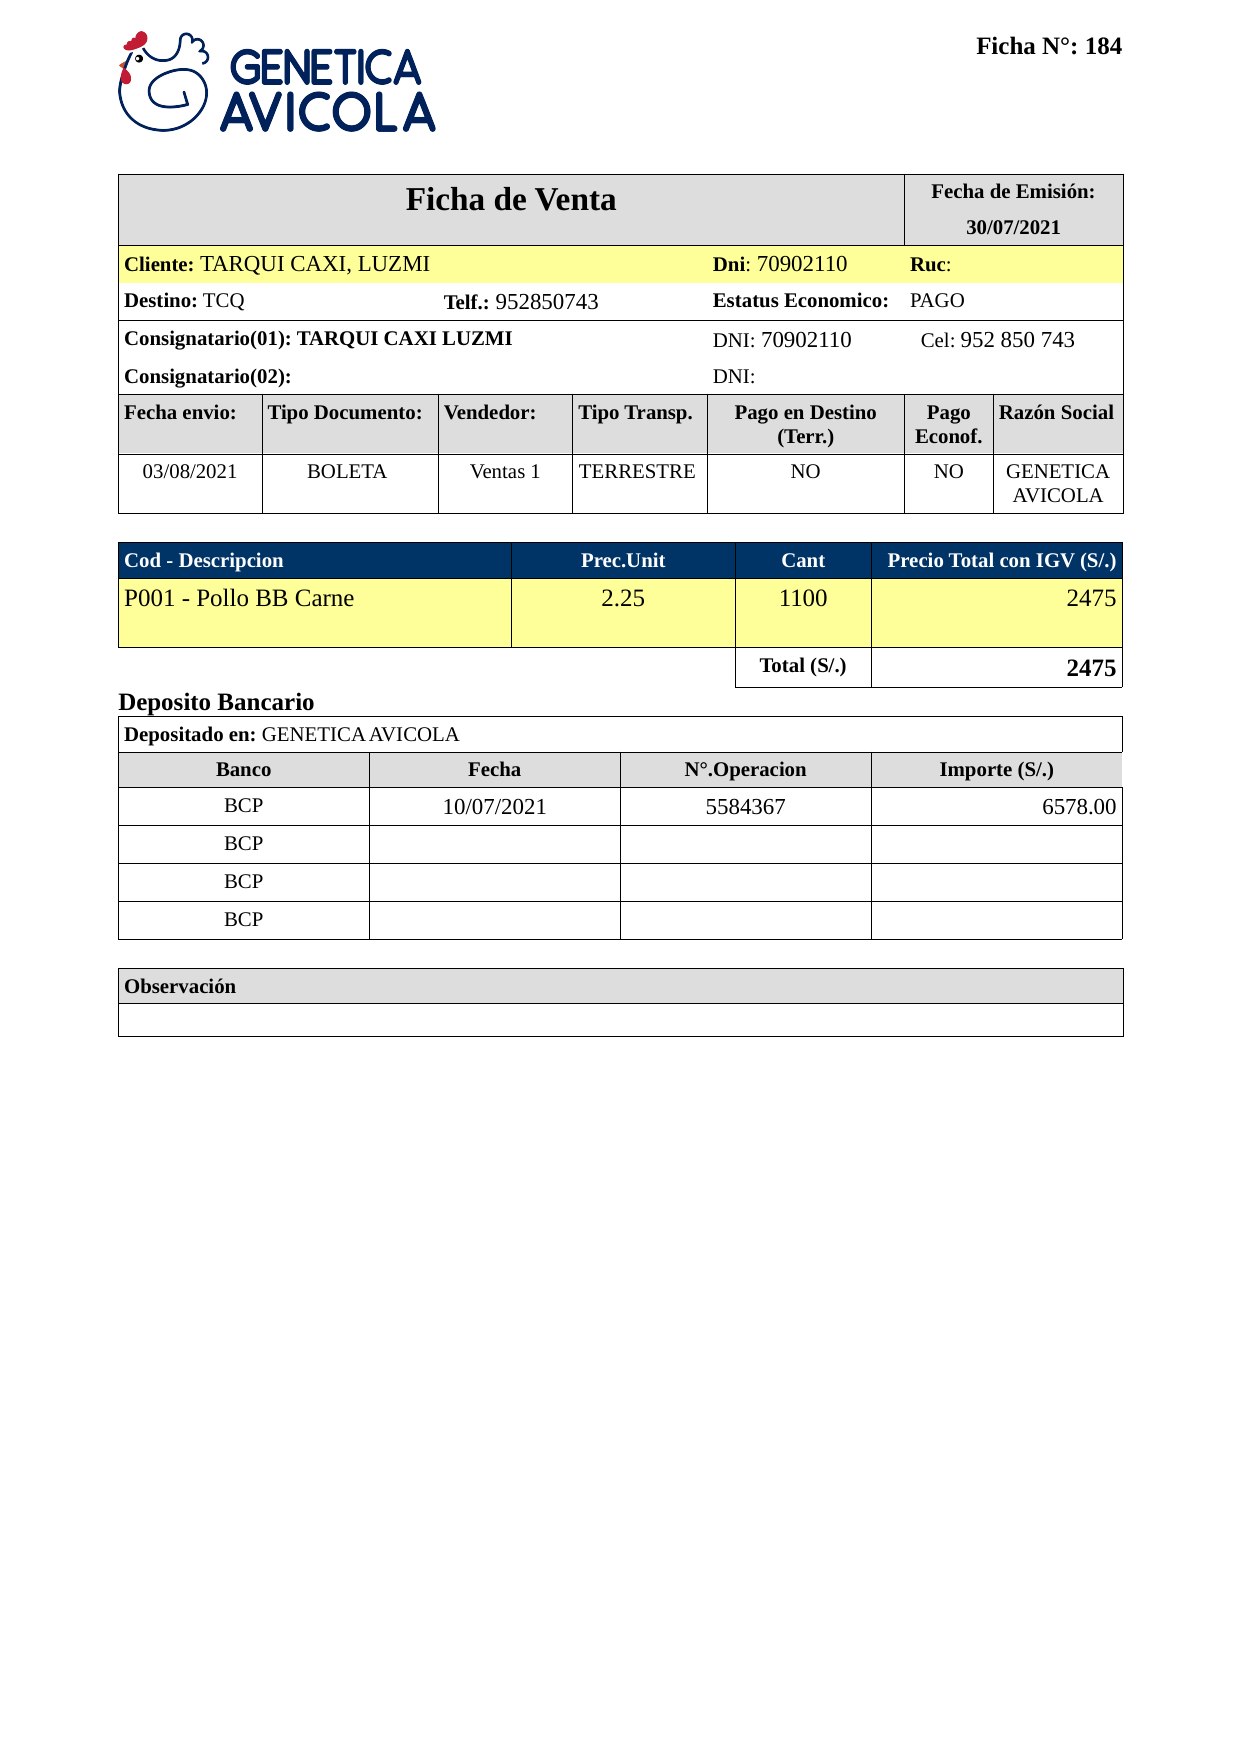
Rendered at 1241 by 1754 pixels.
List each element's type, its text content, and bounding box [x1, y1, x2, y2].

table_cell 03/08/2021 [119, 455, 262, 513]
table_cell Fecha [370, 753, 620, 787]
table_cell [370, 826, 620, 863]
table_cell 2475 [872, 579, 1122, 647]
table_cell 1100 [736, 579, 871, 647]
text Deposito Bancario [118, 687, 1122, 716]
table_cell [872, 864, 1122, 901]
table_cell Cliente: TARQUI CAXI, LUZMI [119, 246, 707, 283]
table_cell Cel: 952 850 743 [915, 321, 1123, 358]
table_cell [621, 826, 871, 863]
table_header Observación [119, 969, 1123, 1003]
table_cell P001 - Pollo BB Carne [119, 579, 511, 647]
table_cell Pago Econof. [905, 395, 993, 453]
table_cell Consignatario(02): [119, 358, 707, 394]
table_cell GENETICA AVICOLA [994, 455, 1123, 513]
table_cell [511, 648, 735, 687]
picture [118, 31, 436, 132]
table_cell [621, 902, 871, 939]
table_cell Banco [119, 753, 369, 787]
table_cell Fecha envio: [119, 395, 262, 453]
table_cell [370, 864, 620, 901]
table_cell Consignatario(01): TARQUI CAXI LUZMI [119, 321, 707, 358]
table_header Fecha de Emisión: [905, 175, 1123, 209]
table_cell Total (S/.) [736, 648, 871, 687]
table_cell BOLETA [263, 455, 438, 513]
table_cell Pago en Destino (Terr.) [708, 395, 904, 453]
table_header Cant [736, 543, 871, 578]
table_cell Tipo Transp. [573, 395, 707, 453]
table_cell BCP [119, 864, 369, 901]
table_cell [872, 826, 1122, 863]
table_cell Ventas 1 [439, 455, 572, 513]
table_cell Importe (S/.) [872, 753, 1122, 787]
table_cell [119, 1004, 1123, 1036]
table_cell [872, 902, 1122, 939]
table_cell 10/07/2021 [370, 788, 620, 825]
table_header Cod - Descripcion [119, 543, 511, 578]
table_cell Tipo Documento: [263, 395, 438, 453]
table_cell Ruc: [904, 246, 1123, 283]
table_cell Vendedor: [439, 395, 572, 453]
table_header Ficha de Venta [119, 175, 904, 245]
table_cell NO [708, 455, 904, 513]
table_cell 30/07/2021 [905, 209, 1123, 245]
table_cell [118, 648, 511, 687]
table_cell [370, 902, 620, 939]
table_cell Destino: TCQ [119, 283, 438, 320]
table_cell BCP [119, 902, 369, 939]
table_cell N°.Operacion [621, 753, 871, 787]
table_cell DNI: 70902110 [707, 321, 915, 358]
table_header Prec.Unit [512, 543, 735, 578]
table_cell BCP [119, 826, 369, 863]
table_cell Estatus Economico: [707, 283, 904, 320]
table_cell [621, 864, 871, 901]
table_cell 2.25 [512, 579, 735, 647]
table_cell Dni: 70902110 [707, 246, 904, 283]
table_cell DNI: [707, 358, 1123, 394]
table_cell PAGO [904, 283, 1123, 320]
table_cell 6578.00 [872, 788, 1122, 825]
table_cell 5584367 [621, 788, 871, 825]
table_cell Telf.: 952850743 [438, 283, 707, 320]
table_cell BCP [119, 788, 369, 825]
table_cell TERRESTRE [573, 455, 707, 513]
table_cell Razón Social [994, 395, 1123, 453]
table_header Depositado en: GENETICA AVICOLA [119, 717, 1122, 752]
table_cell NO [905, 455, 993, 513]
table_cell 2475 [872, 648, 1122, 687]
table_header Precio Total con IGV (S/.) [872, 543, 1122, 578]
